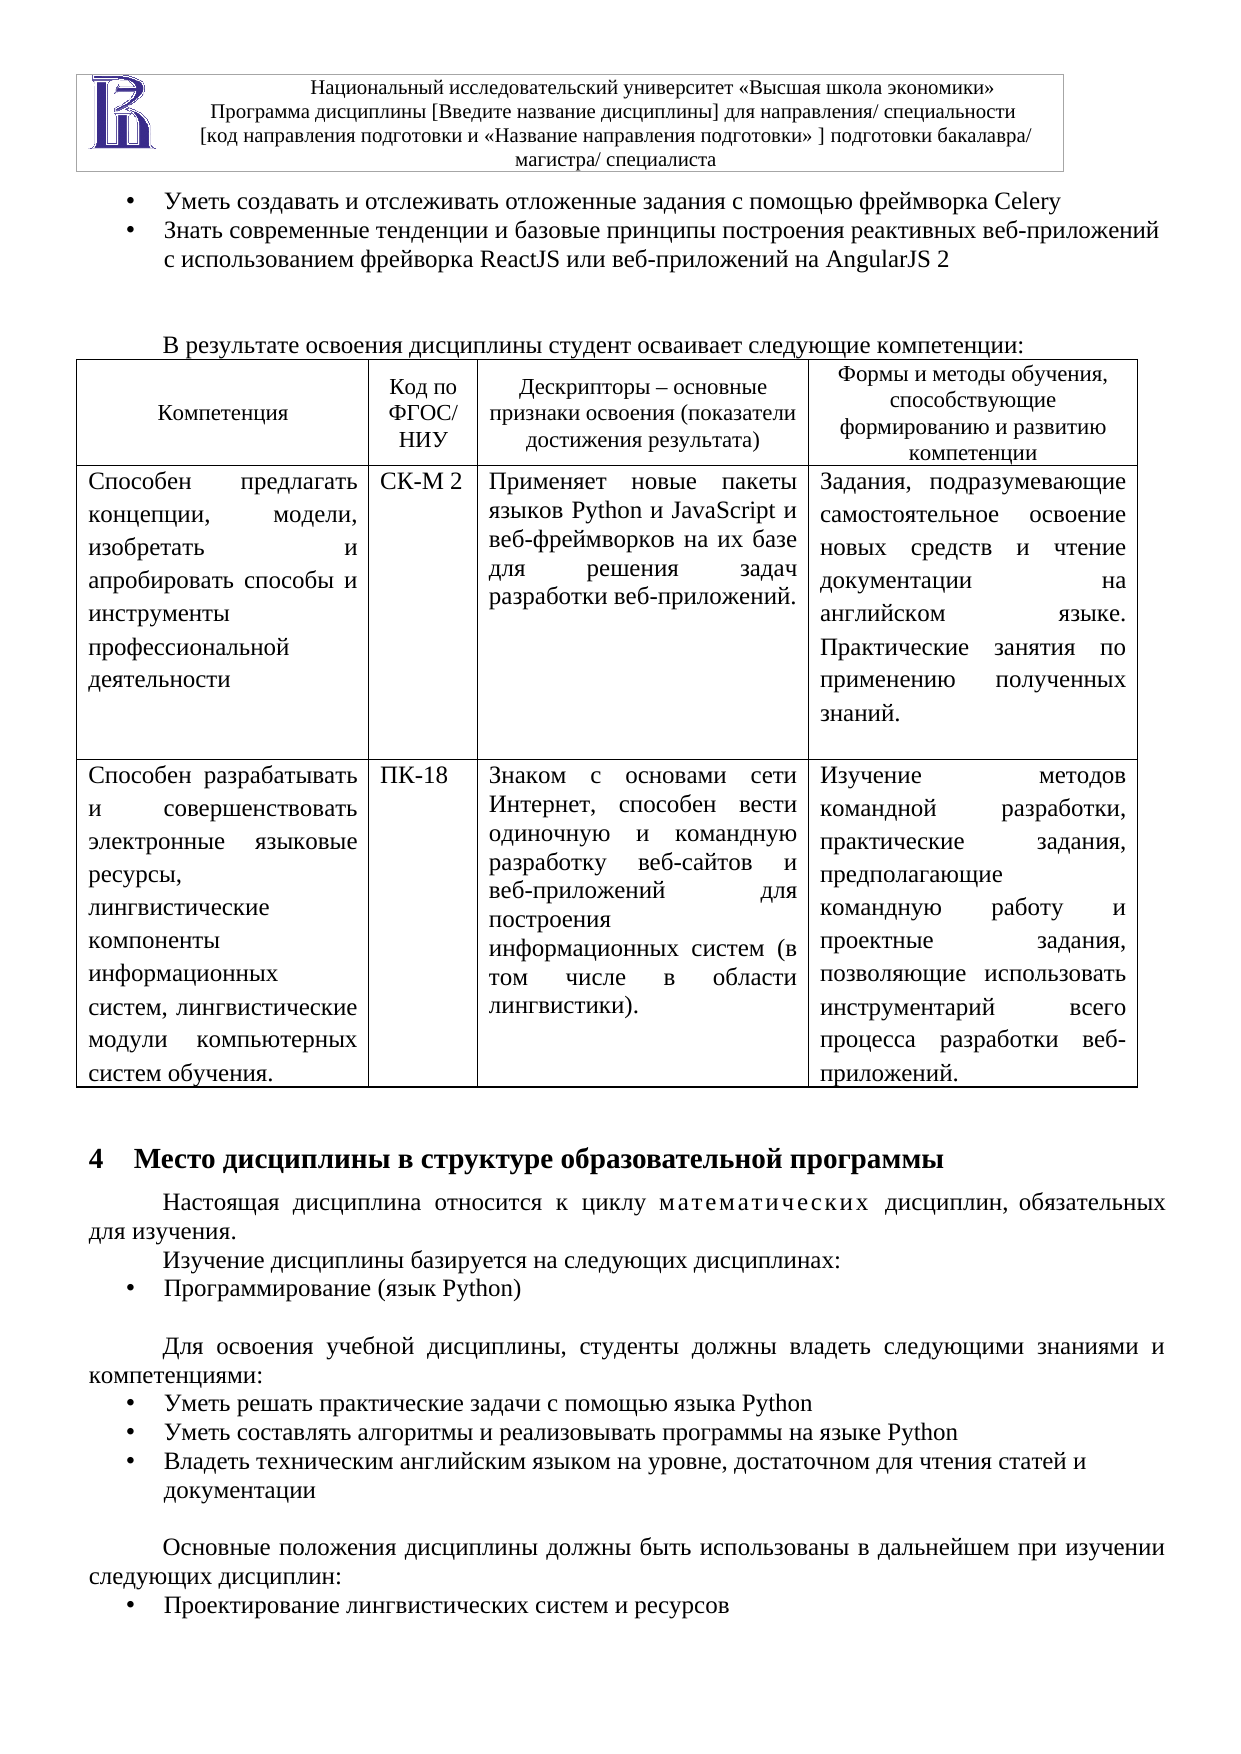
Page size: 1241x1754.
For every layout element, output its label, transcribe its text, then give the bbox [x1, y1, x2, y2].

table_header Код по ФГОС/ НИУ [369, 360, 477, 465]
list Проектирование лингвистических систем и ресурсов [126, 1590, 1166, 1618]
text Для освоения учебной дисциплины, студенты должны владеть следующими знаниями и компетенциями: [88, 1331, 1166, 1388]
table_cell Задания, подразумевающие самостоятельное освоение новых средств и чтение документации на английском языке. Практические занятия по применению полученных знаний. [809, 466, 1137, 759]
list Владеть техническим английским языком на уровне, достаточном для чтения статей и документации [126, 1446, 1166, 1503]
text Основные положения дисциплины должны быть использованы в дальнейшем при изучении следующих дисциплин: [88, 1532, 1166, 1590]
list Программирование (язык Python) [126, 1273, 1166, 1302]
table_header Компетенция [77, 360, 368, 465]
table_header Дескрипторы – основные признаки освоения (показатели достижения результата) [478, 360, 808, 465]
table_cell Способен предлагать концепции, модели, изобретать и апробировать способы и инструменты профессиональной деятельности [77, 466, 368, 759]
table_cell Способен разрабатывать и совершенствовать электронные языковые ресурсы, лингвистические компоненты информационных систем, лингвистические модули компьютерных систем обучения. [77, 760, 368, 1086]
text Изучение дисциплины базируется на следующих дисциплинах: [88, 1245, 1166, 1273]
list Знать современные тенденции и базовые принципы построения реактивных веб-приложений с использованием фрейворка ReactJS или веб-приложений на AngularJS 2 [126, 215, 1166, 273]
list Уметь составлять алгоритмы и реализовывать программы на языке Python [126, 1417, 1166, 1446]
text Настоящая дисциплина относится к циклу математических дисциплин, обязательных для изучения. [88, 1187, 1166, 1245]
subtitle Место дисциплины в структуре образовательной программы [88, 1141, 1166, 1175]
table_cell СК-М 2 [369, 466, 477, 759]
list Уметь создавать и отслеживать отложенные задания с помощью фреймворка Celery [126, 186, 1166, 215]
table_cell Знаком с основами сети Интернет, способен вести одиночную и командную разработку веб-сайтов и веб-приложений для построения информационных систем (в том числе в области лингвистики). [478, 760, 808, 1086]
table_cell Применяет новые пакеты языков Python и JavaScript и веб-фреймворков на их базе для решения задач разработки веб-приложений. [478, 466, 808, 759]
text В результате освоения дисциплины студент осваивает следующие компетенции: [88, 330, 1166, 359]
table_header Формы и методы обучения, способствующие формированию и развитию компетенции [809, 360, 1137, 465]
picture [88, 75, 157, 149]
list Уметь решать практические задачи с помощью языка Python [126, 1388, 1166, 1417]
table_cell Изучение методов командной разработки, практические задания, предполагающие командную работу и проектные задания, позволяющие использовать инструментарий всего процесса разработки веб-приложений. [809, 760, 1137, 1086]
table_cell ПК-18 [369, 760, 477, 1086]
